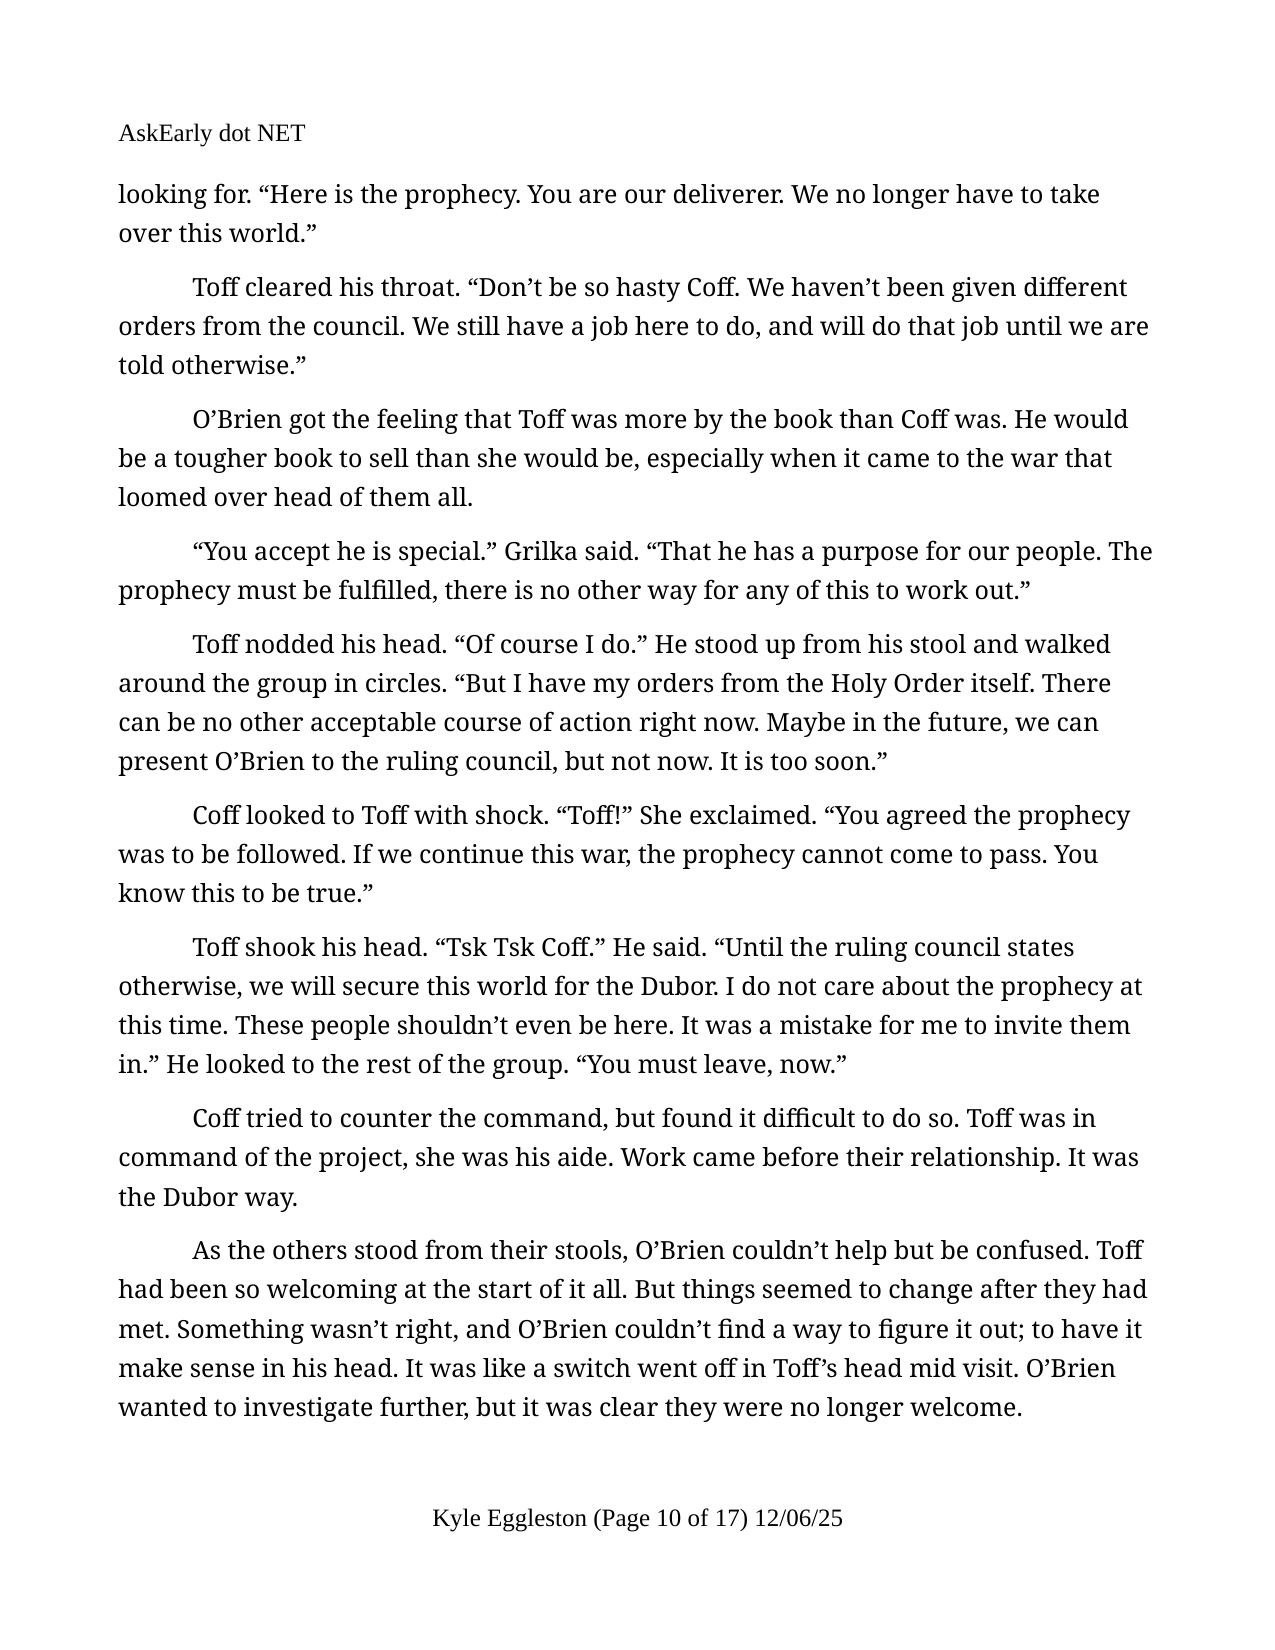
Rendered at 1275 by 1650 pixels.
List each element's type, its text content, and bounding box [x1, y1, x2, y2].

text As the others stood from their stools, O’Brien couldn’t help but be confused. Toff had been so welcoming at the start of it all. But things seemed to change after they had met. Something wasn’t right, and O’Brien couldn’t find a way to figure it out; to have it make sense in his head. It was like a switch went off in Toff’s head mid visit. O’Brien wanted to investigate further, but it was clear they were no longer welcome. [118, 1233, 1157, 1424]
text O’Brien got the feeling that Toff was more by the book than Coff was. He would be a tougher book to sell than she would be, especially when it came to the war that loomed over head of them all. [118, 401, 1157, 514]
text Toff cleared his throat. “Don’t be so hasty Coff. We haven’t been given different orders from the council. We still have a job here to do, and will do that job until we are told otherwise.” [118, 269, 1157, 382]
text looking for. “Here is the prophecy. You are our deliverer. We no longer have to take over this world.” [118, 176, 1157, 249]
text “You accept he is special.” Grilka said. “That he has a purpose for our people. The prophecy must be fulfilled, there is no other way for any of this to work out.” [118, 533, 1157, 607]
text Toff nodded his head. “Of course I do.” He stood up from his stool and walked around the group in circles. “But I have my orders from the Holy Order itself. There can be no other acceptable course of action right now. Maybe in the future, we can present O’Brien to the ruling council, but not now. It is too soon.” [118, 626, 1157, 778]
text Coff tried to counter the command, but found it difficult to do so. Toff was in command of the project, she was his aide. Work came before their relationship. It was the Dubor way. [118, 1101, 1157, 1213]
text Coff looked to Toff with shock. “Toff!” She exclaimed. “You agreed the prophecy was to be followed. If we continue this war, the prophecy cannot come to pass. You know this to be true.” [118, 798, 1157, 910]
text Toff shook his head. “Tsk Tsk Coff.” He said. “Until the ruling council states otherwise, we will secure this world for the Dubor. I do not care about the prophecy at this time. These people shouldn’t even be here. It was a mistake for me to invite them in.” He looked to the rest of the group. “You must leave, now.” [118, 930, 1157, 1081]
